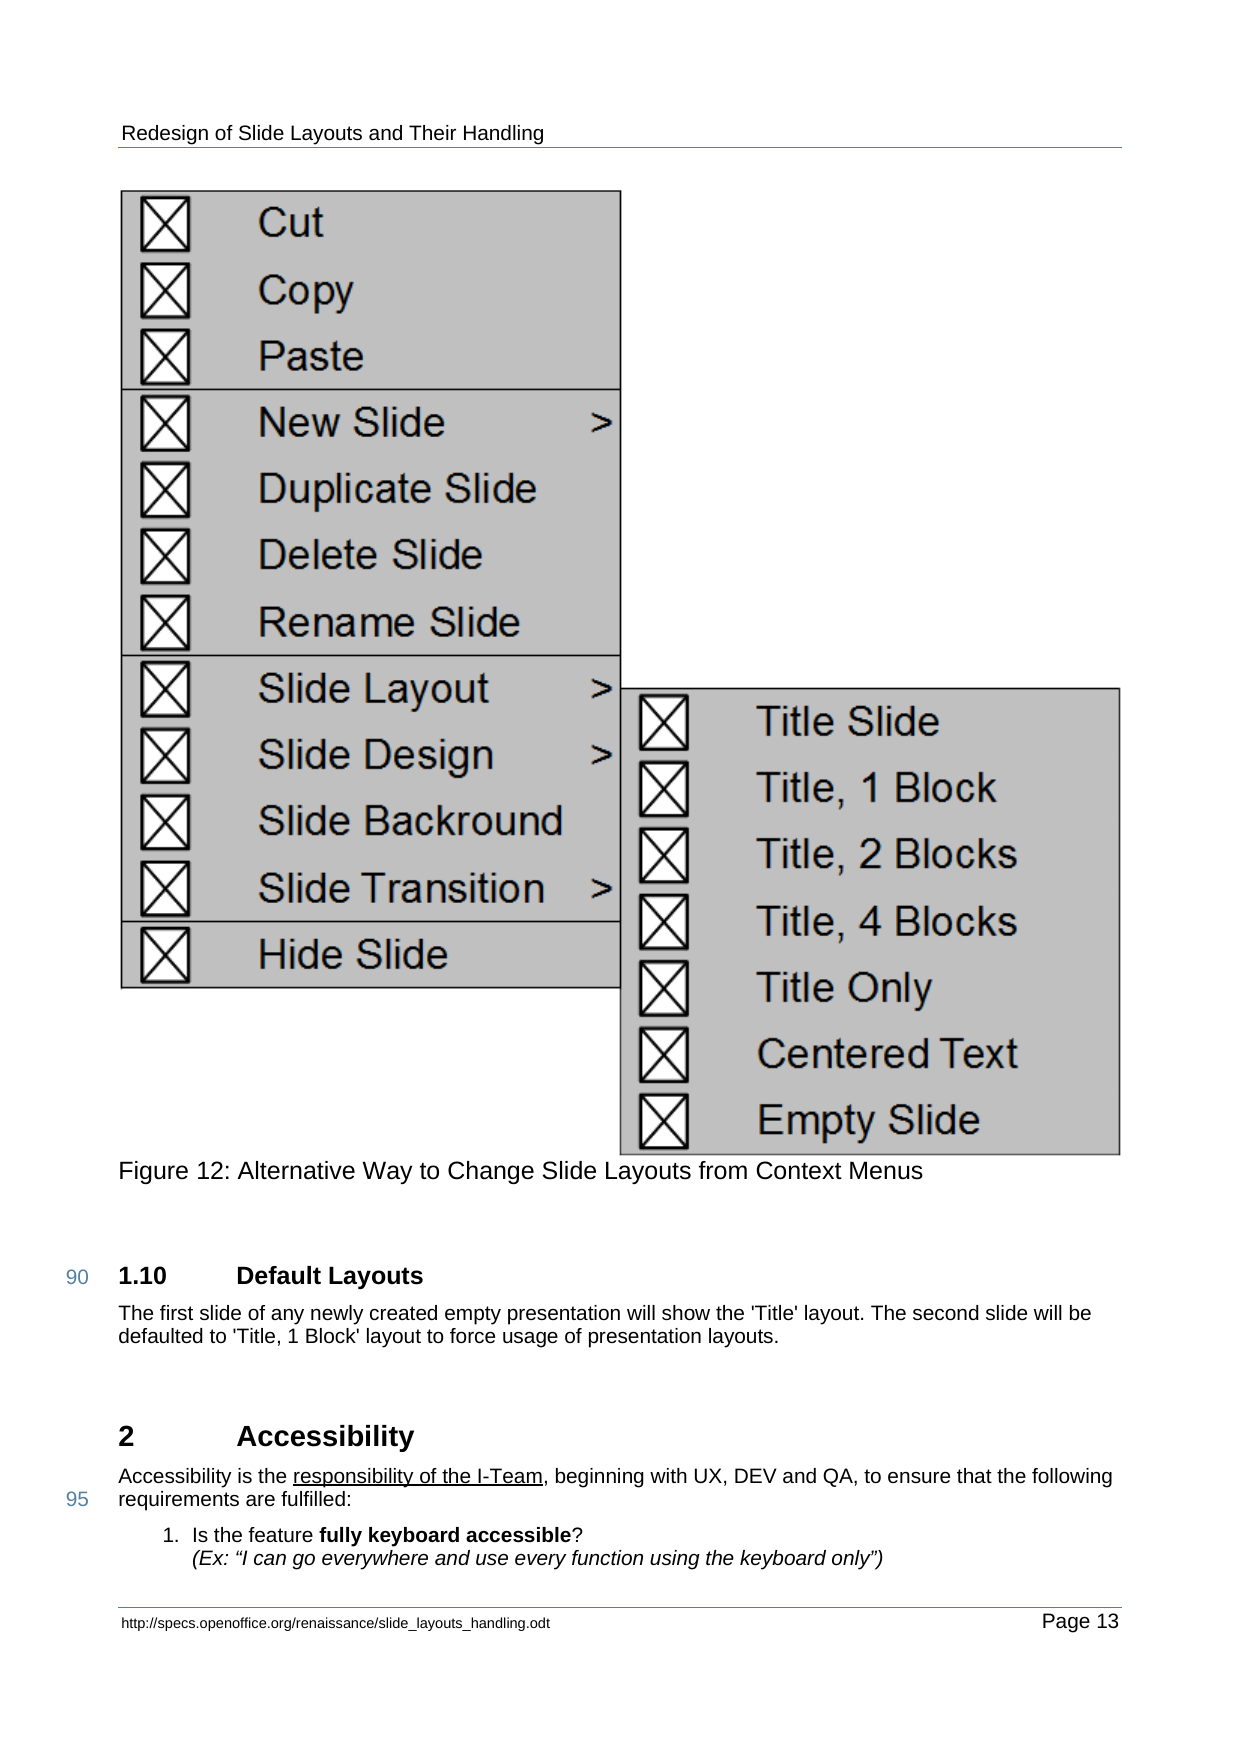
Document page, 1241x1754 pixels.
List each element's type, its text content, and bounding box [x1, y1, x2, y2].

subtitle Accessibility [118, 1420, 1122, 1452]
text Accessibility is the responsibility of the I-Team, beginning with UX, DEV and QA, to ensure that the following requirements are fulfilled: [118, 1464, 1122, 1511]
text Figure 12: Alternative Way to Change Slide Layouts from Context Menus [118, 1157, 1122, 1185]
subtitle Default Layouts [118, 1262, 1122, 1290]
list Is the feature fully keyboard accessible? (Ex: “I can go everywhere and use every function using the keyboard only”) [162, 1523, 1122, 1569]
text The first slide of any newly created empty presentation will show the 'Title' layout. The second slide will be defaulted to 'Title, 1 Block' layout to force usage of presentation layouts. [118, 1302, 1122, 1348]
picture [118, 189, 1122, 1157]
